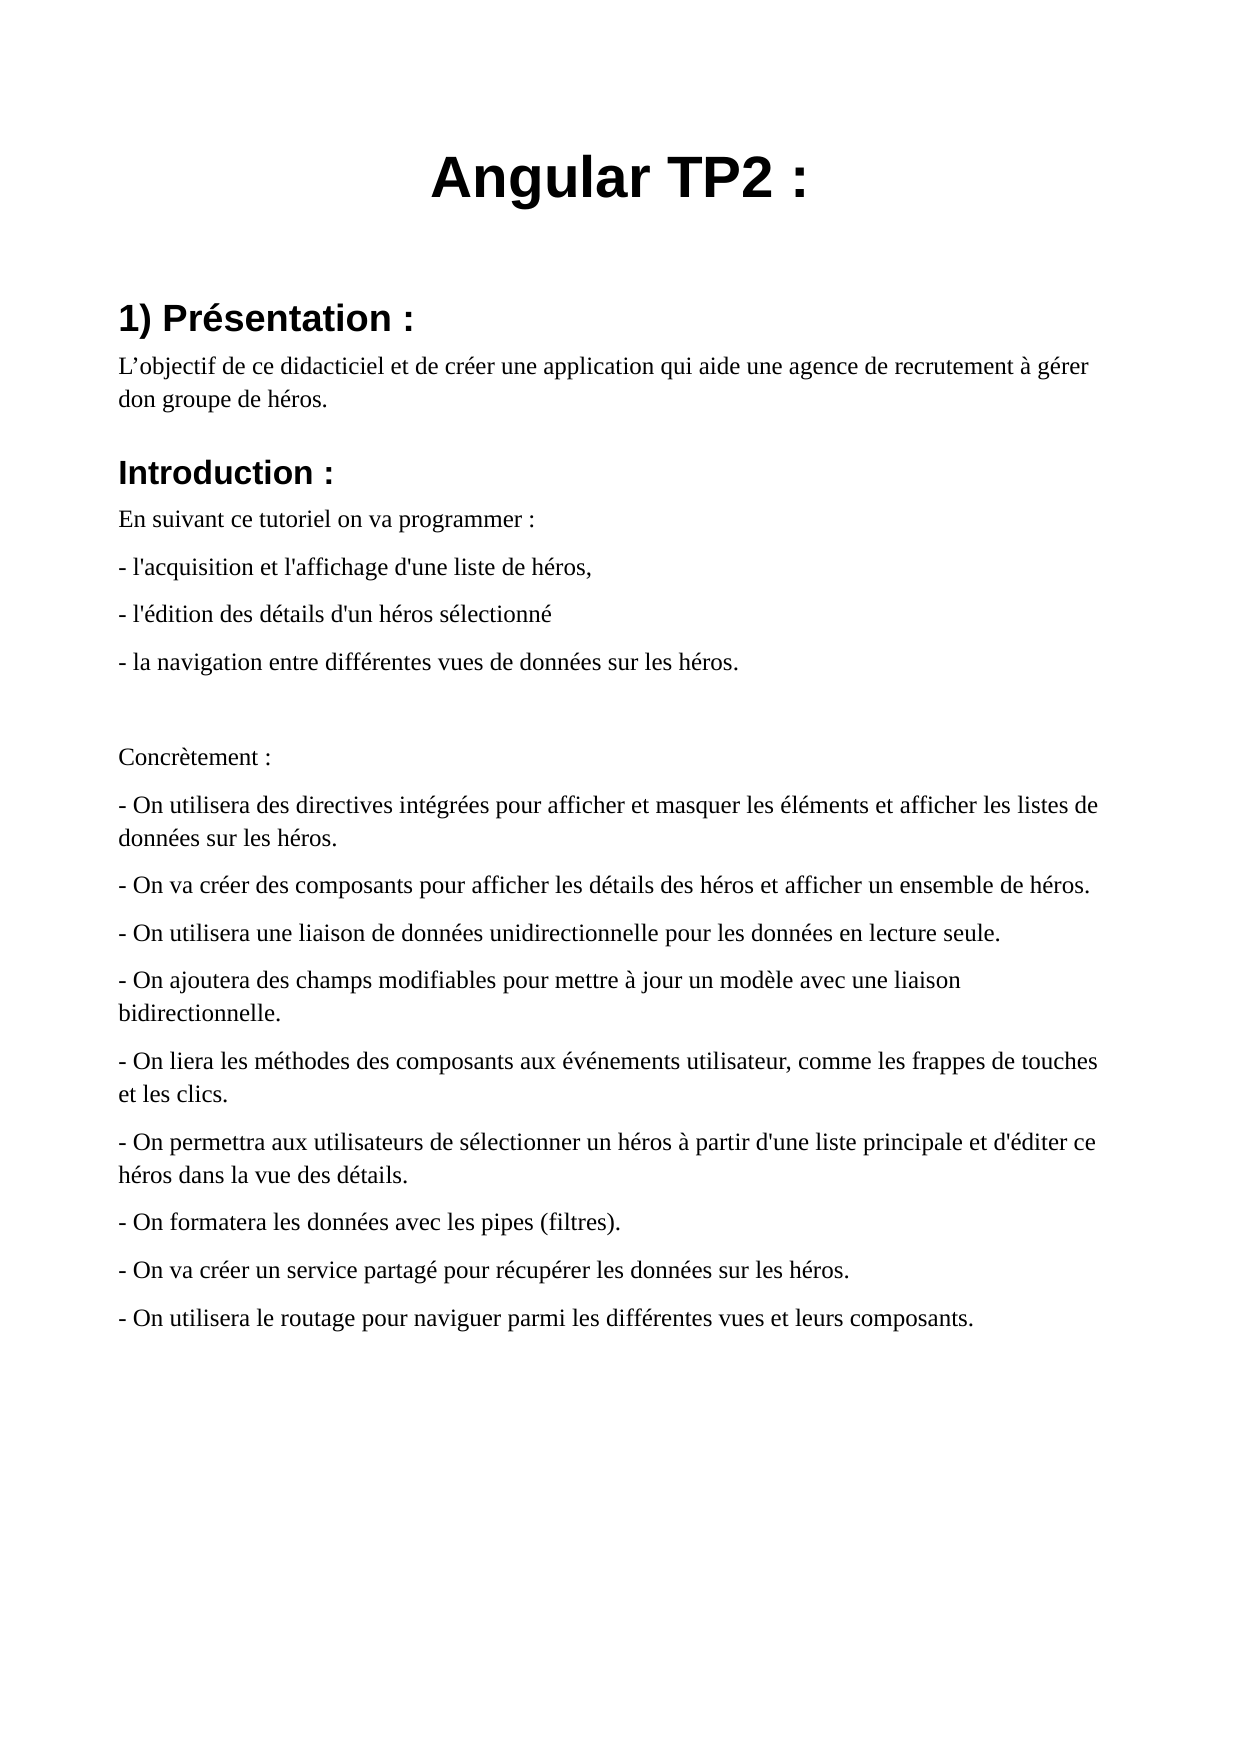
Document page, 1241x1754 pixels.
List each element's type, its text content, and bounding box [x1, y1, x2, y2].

subtitle Introduction : [118, 453, 1122, 492]
text - l'acquisition et l'affichage d'une liste de héros, [118, 552, 1122, 580]
text - On formatera les données avec les pipes (filtres). [118, 1207, 1122, 1236]
text - On utilisera une liaison de données unidirectionnelle pour les données en lecture seule. [118, 918, 1122, 947]
text - On ajoutera des champs modifiables pour mettre à jour un modèle avec une liaison bidirectionnelle. [118, 966, 1122, 1027]
text - la navigation entre différentes vues de données sur les héros. [118, 647, 1122, 676]
text - On va créer un service partagé pour récupérer les données sur les héros. [118, 1255, 1122, 1284]
text - l'édition des détails d'un héros sélectionné [118, 599, 1122, 628]
text - On permettra aux utilisateurs de sélectionner un héros à partir d'une liste principale et d'éditer ce héros dans la vue des détails. [118, 1127, 1122, 1188]
text En suivant ce tutoriel on va programmer : [118, 504, 1122, 533]
text - On utilisera des directives intégrées pour afficher et masquer les éléments et afficher les listes de données sur les héros. [118, 790, 1122, 851]
text L’objectif de ce didacticiel et de créer une application qui aide une agence de recrutement à gérer don groupe de héros. [118, 351, 1122, 413]
title Angular TP2 : [118, 143, 1122, 210]
text Concrètement : [118, 742, 1122, 771]
text - On va créer des composants pour afficher les détails des héros et afficher un ensemble de héros. [118, 870, 1122, 899]
text - On liera les méthodes des composants aux événements utilisateur, comme les frappes de touches et les clics. [118, 1046, 1122, 1108]
text - On utilisera le routage pour naviguer parmi les différentes vues et leurs composants. [118, 1303, 1122, 1331]
subtitle 1) Présentation : [118, 295, 1122, 339]
